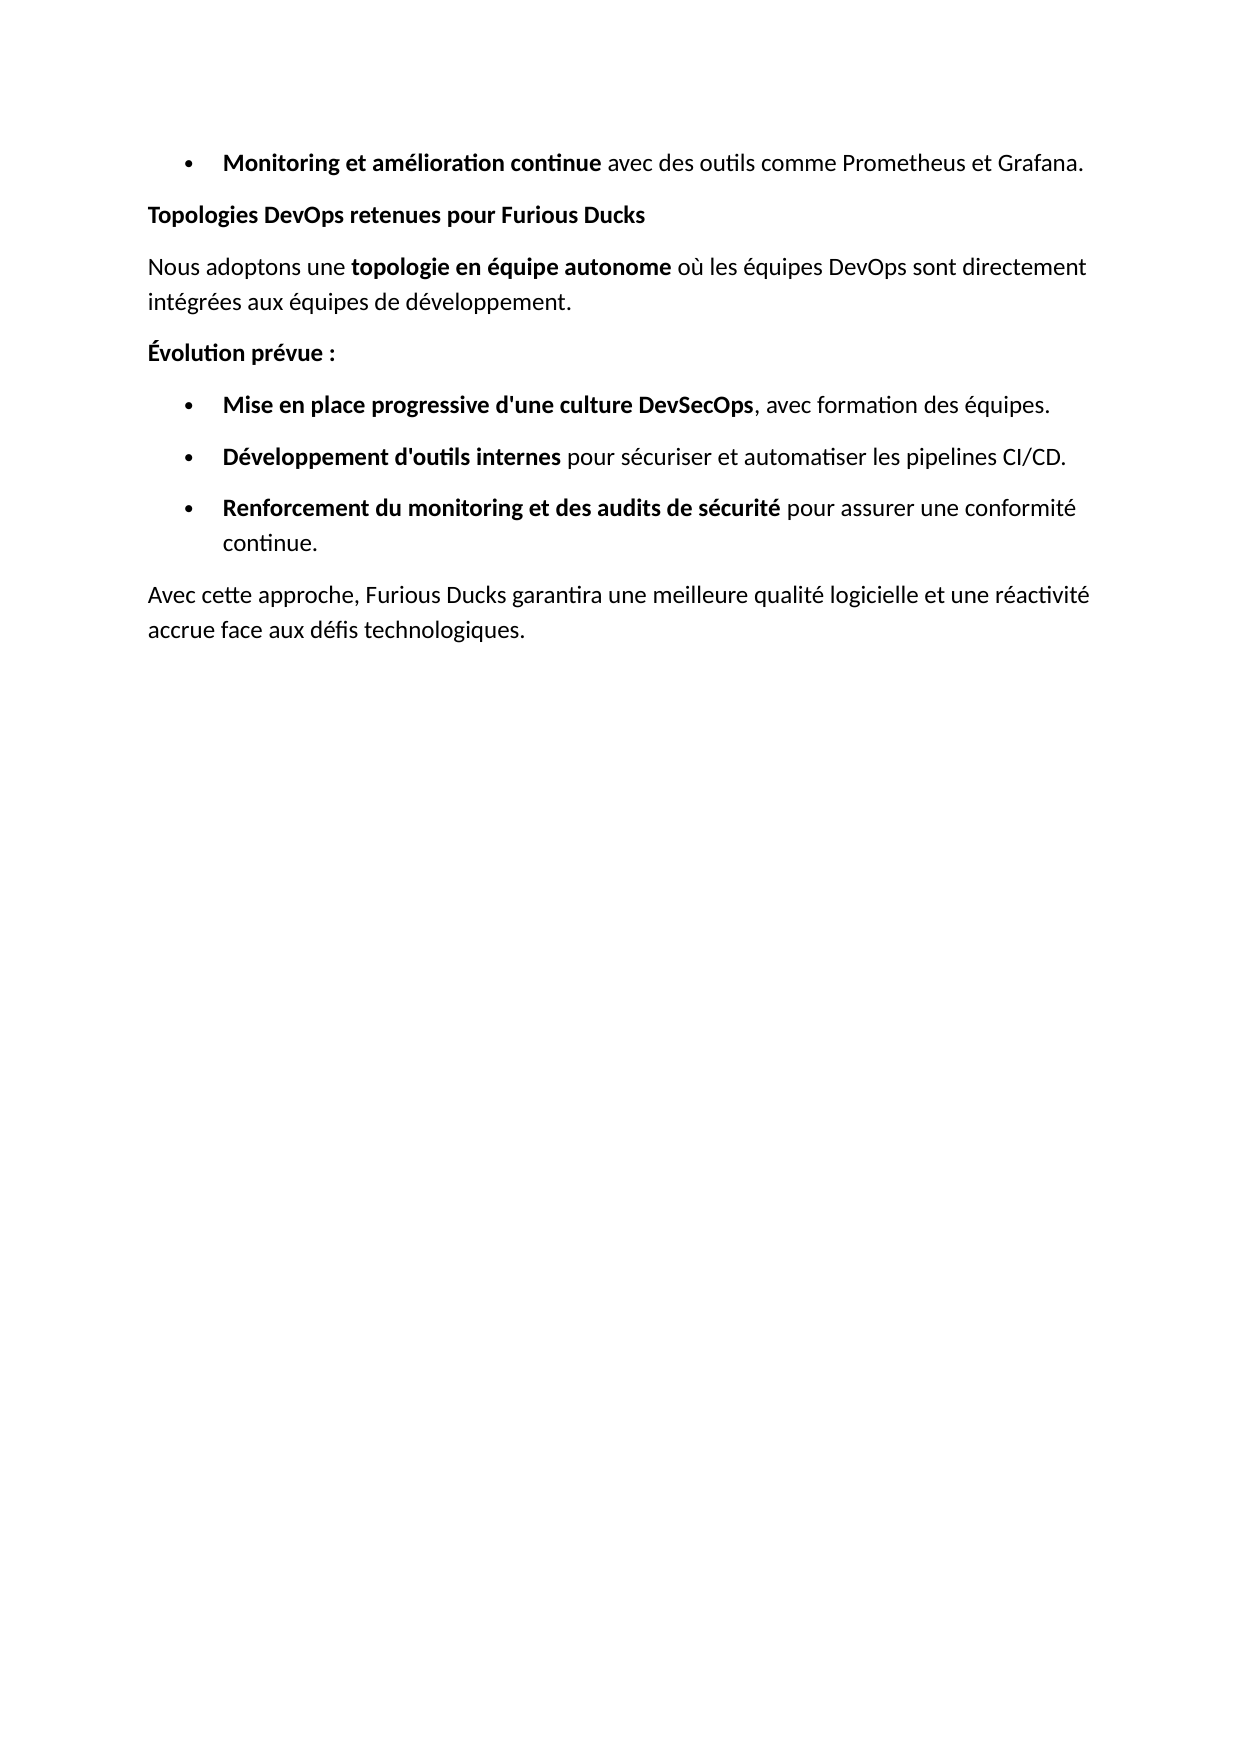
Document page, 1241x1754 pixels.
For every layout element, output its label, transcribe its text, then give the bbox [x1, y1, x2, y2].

text Avec cette approche, Furious Ducks garantira une meilleure qualité logicielle et une réactivité accrue face aux défis technologiques. [148, 579, 1093, 645]
list Développement d'outils internes pour sécuriser et automatiser les pipelines CI/CD. [185, 441, 1093, 471]
list Renforcement du monitoring et des audits de sécurité pour assurer une conformité continue. [185, 493, 1093, 558]
list Mise en place progressive d'une culture DevSecOps, avec formation des équipes. [185, 389, 1093, 420]
text Nous adoptons une topologie en équipe autonome où les équipes DevOps sont directement intégrées aux équipes de développement. [148, 251, 1093, 316]
text Évolution prévue : [148, 338, 1093, 368]
list Monitoring et amélioration continue avec des outils comme Prometheus et Grafana. [185, 148, 1093, 178]
text Topologies DevOps retenues pour Furious Ducks [148, 199, 1093, 230]
